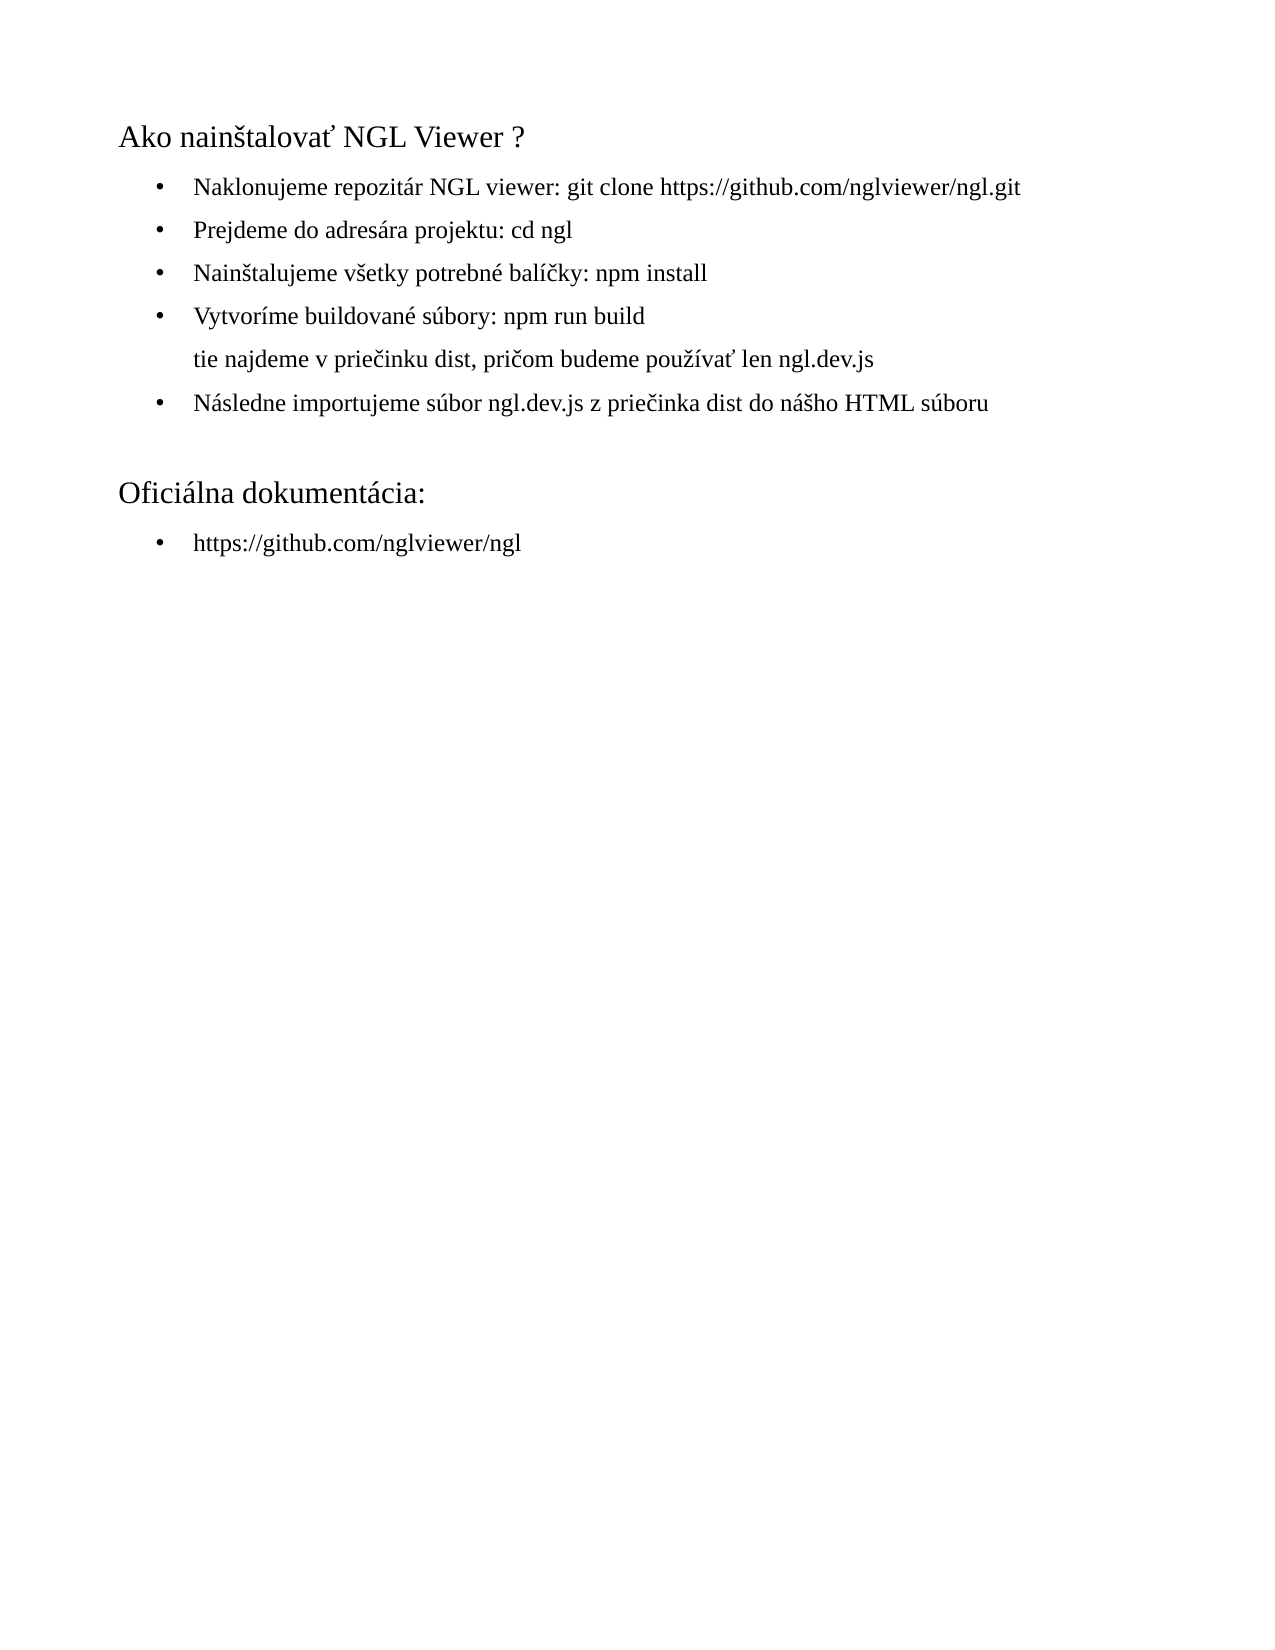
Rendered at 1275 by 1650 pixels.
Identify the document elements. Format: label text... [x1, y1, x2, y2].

list tie najdeme v priečinku dist, pričom budeme používať len ngl.dev.js [156, 344, 1157, 373]
text Oficiálna dokumentácia: [118, 474, 1157, 510]
list Prejdeme do adresára projektu: cd ngl [156, 215, 1157, 244]
list Následne importujeme súbor ngl.dev.js z priečinka dist do nášho HTML súboru [156, 388, 1157, 416]
list Naklonujeme repozitár NGL viewer: git clone https://github.com/nglviewer/ngl.git [156, 172, 1157, 201]
list Vytvoríme buildované súbory: npm run build [156, 301, 1157, 330]
list Nainštalujeme všetky potrebné balíčky: npm install [156, 258, 1157, 287]
list https://github.com/nglviewer/ngl [156, 528, 1157, 556]
text Ako nainštalovať NGL Viewer ? [118, 118, 1157, 154]
